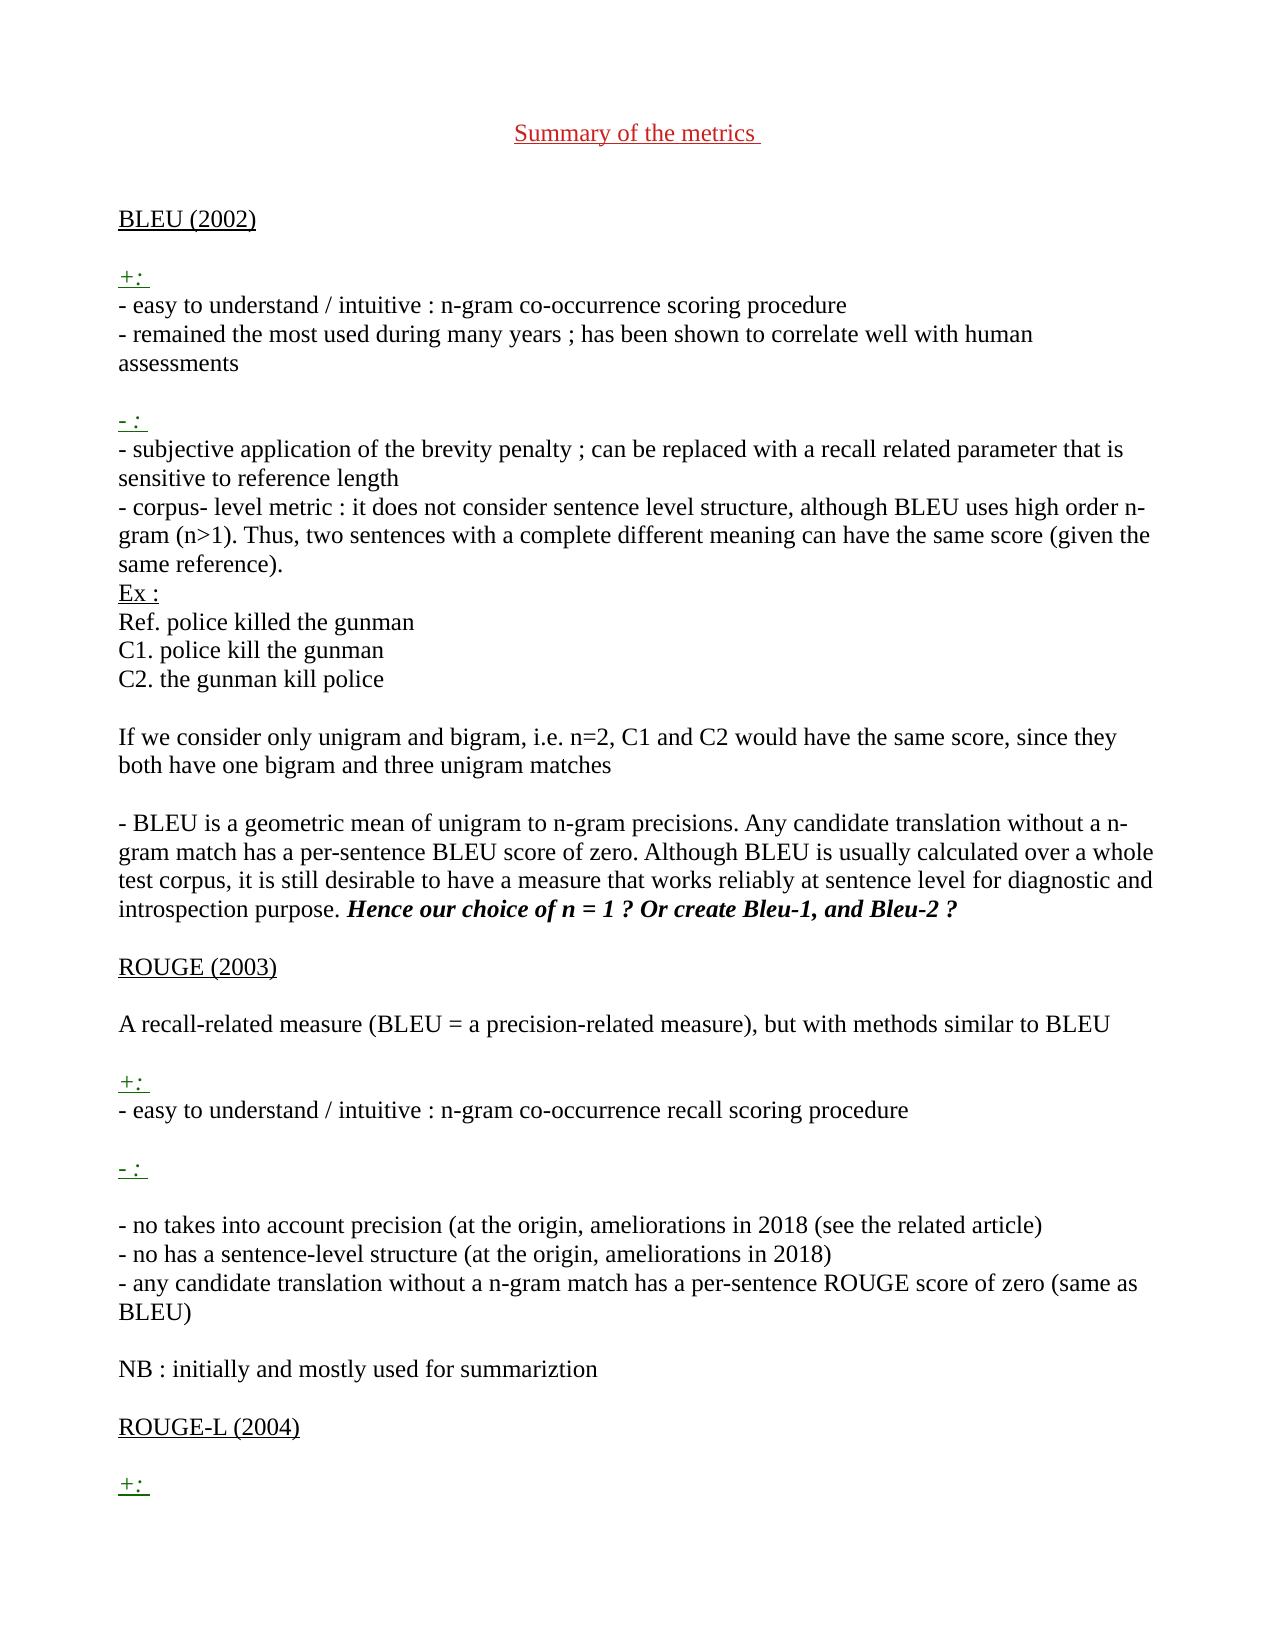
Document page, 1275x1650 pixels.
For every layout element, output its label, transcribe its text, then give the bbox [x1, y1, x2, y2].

text - BLEU is a geometric mean of unigram to n-gram precisions. Any candidate translation without a n-gram match has a per-sentence BLEU score of zero. Although BLEU is usually calculated over a whole test corpus, it is still desirable to have a measure that works reliably at sentence level for diagnostic and introspection purpose. Hence our choice of n = 1 ? Or create Bleu-1, and Bleu-2 ? [118, 808, 1157, 923]
text +: [118, 1067, 1157, 1096]
text C1. police kill the gunman [118, 636, 1157, 664]
text +: [118, 262, 1157, 291]
text ROUGE-L (2004) [118, 1412, 1157, 1441]
text - easy to understand / intuitive : n-gram co-occurrence recall scoring procedure [118, 1096, 1157, 1124]
text BLEU (2002) [118, 204, 1157, 233]
text - any candidate translation without a n-gram match has a per-sentence ROUGE score of zero (same as BLEU) [118, 1268, 1157, 1326]
text ROUGE (2003) [118, 952, 1157, 981]
text +: [118, 1469, 1157, 1498]
text - subjective application of the brevity penalty ; can be replaced with a recall related parameter that is sensitive to reference length [118, 434, 1157, 492]
text - easy to understand / intuitive : n-gram co-occurrence scoring procedure [118, 291, 1157, 319]
text - no takes into account precision (at the origin, ameliorations in 2018 (see the related article) [118, 1211, 1157, 1239]
text - : [118, 1153, 1157, 1182]
text If we consider only unigram and bigram, i.e. n=2, C1 and C2 would have the same score, since they both have one bigram and three unigram matches [118, 722, 1157, 779]
text - corpus- level metric : it does not consider sentence level structure, although BLEU uses high order n-gram (n>1). Thus, two sentences with a complete different meaning can have the same score (given the same reference). [118, 492, 1157, 578]
text Ref. police killed the gunman [118, 607, 1157, 636]
text A recall-related measure (BLEU = a precision-related measure), but with methods similar to BLEU [118, 1009, 1157, 1038]
text - no has a sentence-level structure (at the origin, ameliorations in 2018) [118, 1239, 1157, 1268]
text Summary of the metrics [118, 118, 1157, 147]
text - remained the most used during many years ; has been shown to correlate well with human assessments [118, 319, 1157, 377]
text NB : initially and mostly used for summariztion [118, 1354, 1157, 1383]
text C2. the gunman kill police [118, 664, 1157, 693]
text - : [118, 406, 1157, 434]
text Ex : [118, 578, 1157, 607]
